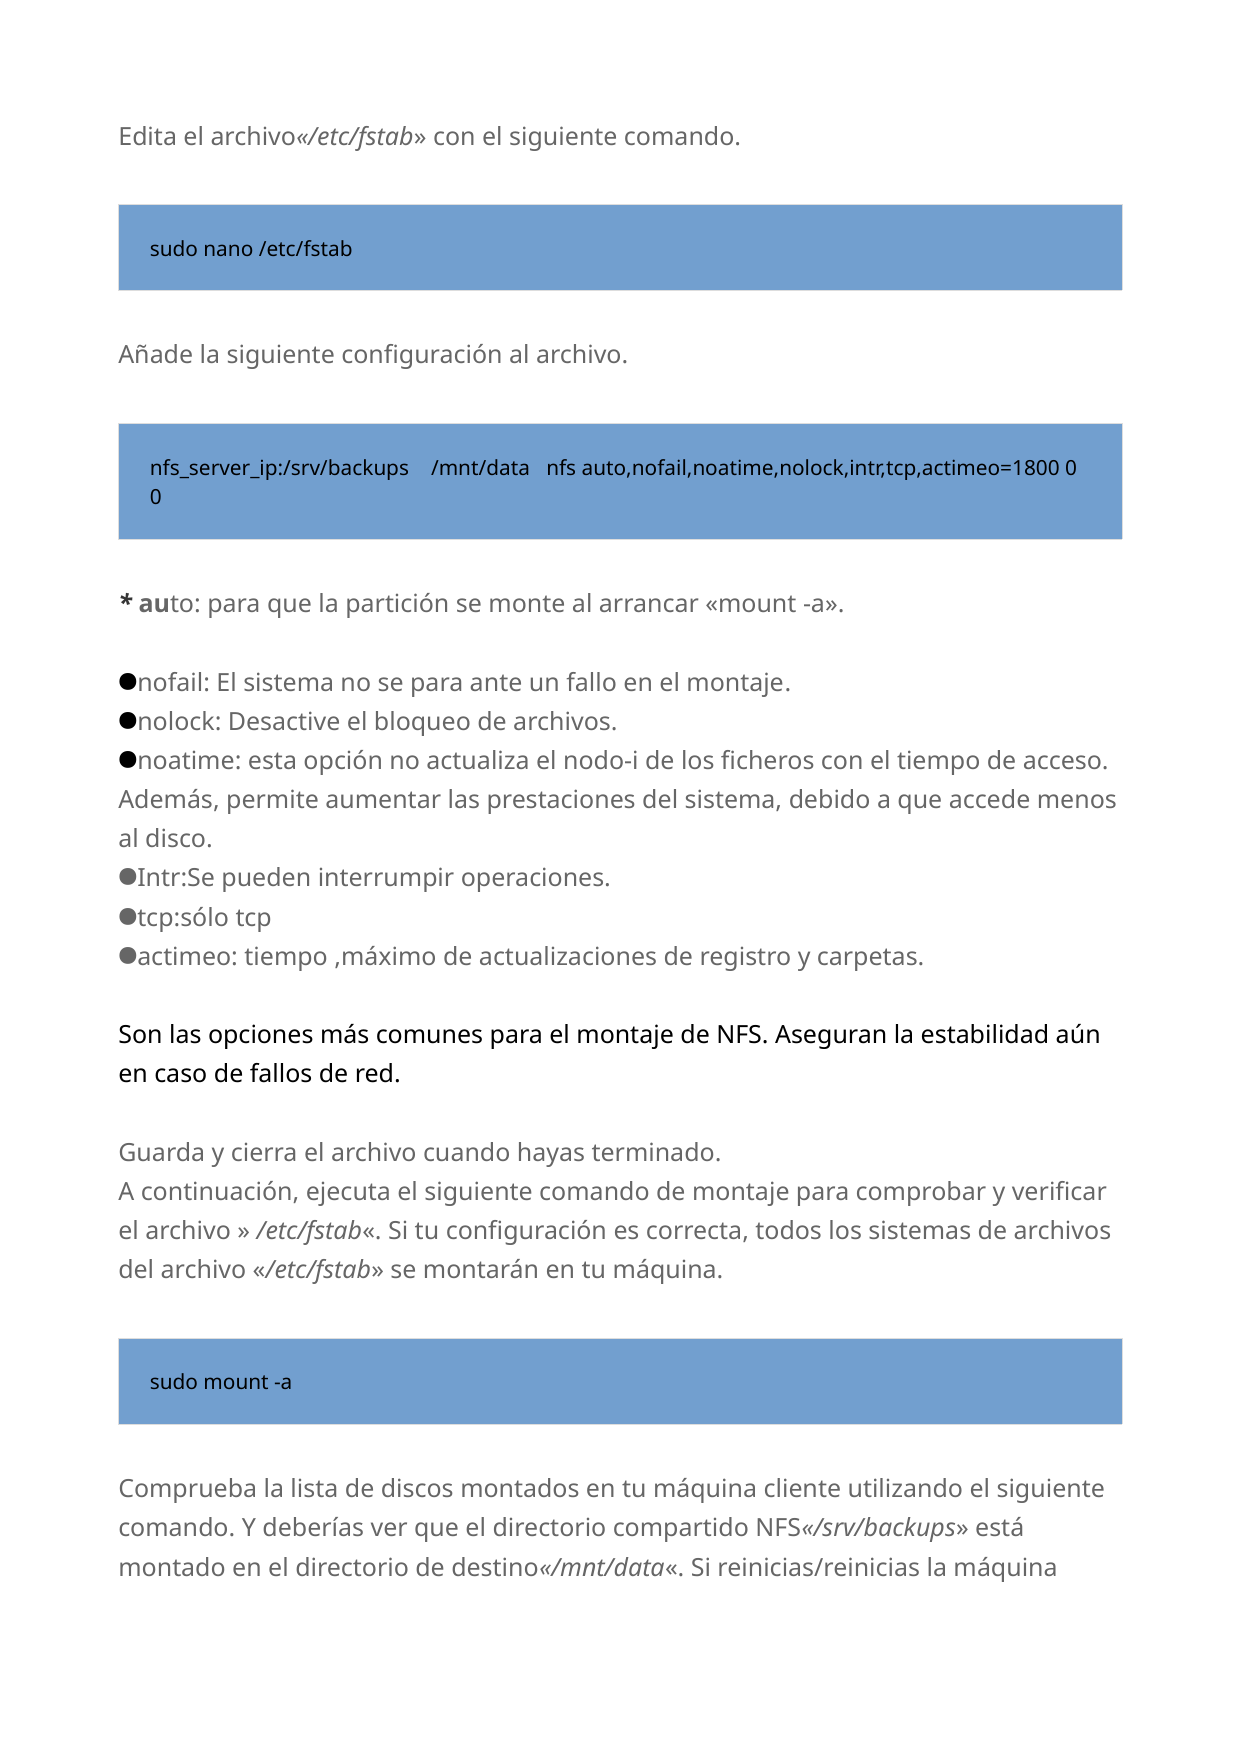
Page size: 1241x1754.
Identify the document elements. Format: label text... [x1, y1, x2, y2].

text nfs_server_ip:/srv/backups /mnt/data nfs auto,nofail,noatime,nolock,intr,tcp,actimeo=1800 0 0 [119, 424, 1122, 539]
list Intr:Se pueden interrumpir operaciones. [118, 860, 1122, 894]
text sudo mount -a [119, 1339, 1122, 1424]
text sudo nano /etc/fstab [119, 205, 1122, 290]
text Guarda y cierra el archivo cuando hayas terminado. [118, 1134, 1122, 1168]
list nolock: Desactive el bloqueo de archivos. [118, 703, 1122, 737]
list nofail: El sistema no se para ante un fallo en el montaje. [118, 664, 1122, 698]
text * auto: para que la partición se monte al arrancar «mount -a». [118, 586, 1122, 620]
list actimeo: tiempo ,máximo de actualizaciones de registro y carpetas. [118, 938, 1122, 972]
text Añade la siguiente configuración al archivo. [118, 337, 1122, 371]
text Comprueba la lista de discos montados en tu máquina cliente utilizando el siguiente comando. Y deberías ver que el directorio compartido NFS«/srv/backups» está montado en el directorio de destino«/mnt/data«. Si reinicias/reinicias la máquina [118, 1471, 1122, 1583]
list tcp:sólo tcp [118, 899, 1122, 933]
text Son las opciones más comunes para el montaje de NFS. Aseguran la estabilidad aún en caso de fallos de red. [118, 1017, 1122, 1090]
text A continuación, ejecuta el siguiente comando de montaje para comprobar y verificar el archivo » /etc/fstab«. Si tu configuración es correcta, todos los sistemas de archivos del archivo «/etc/fstab» se montarán en tu máquina. [118, 1173, 1122, 1286]
text Edita el archivo«/etc/fstab» con el siguiente comando. [118, 118, 1122, 152]
list noatime: esta opción no actualiza el nodo-i de los ficheros con el tiempo de acceso. Además, permite aumentar las prestaciones del sistema, debido a que accede menos al disco. [118, 743, 1122, 855]
